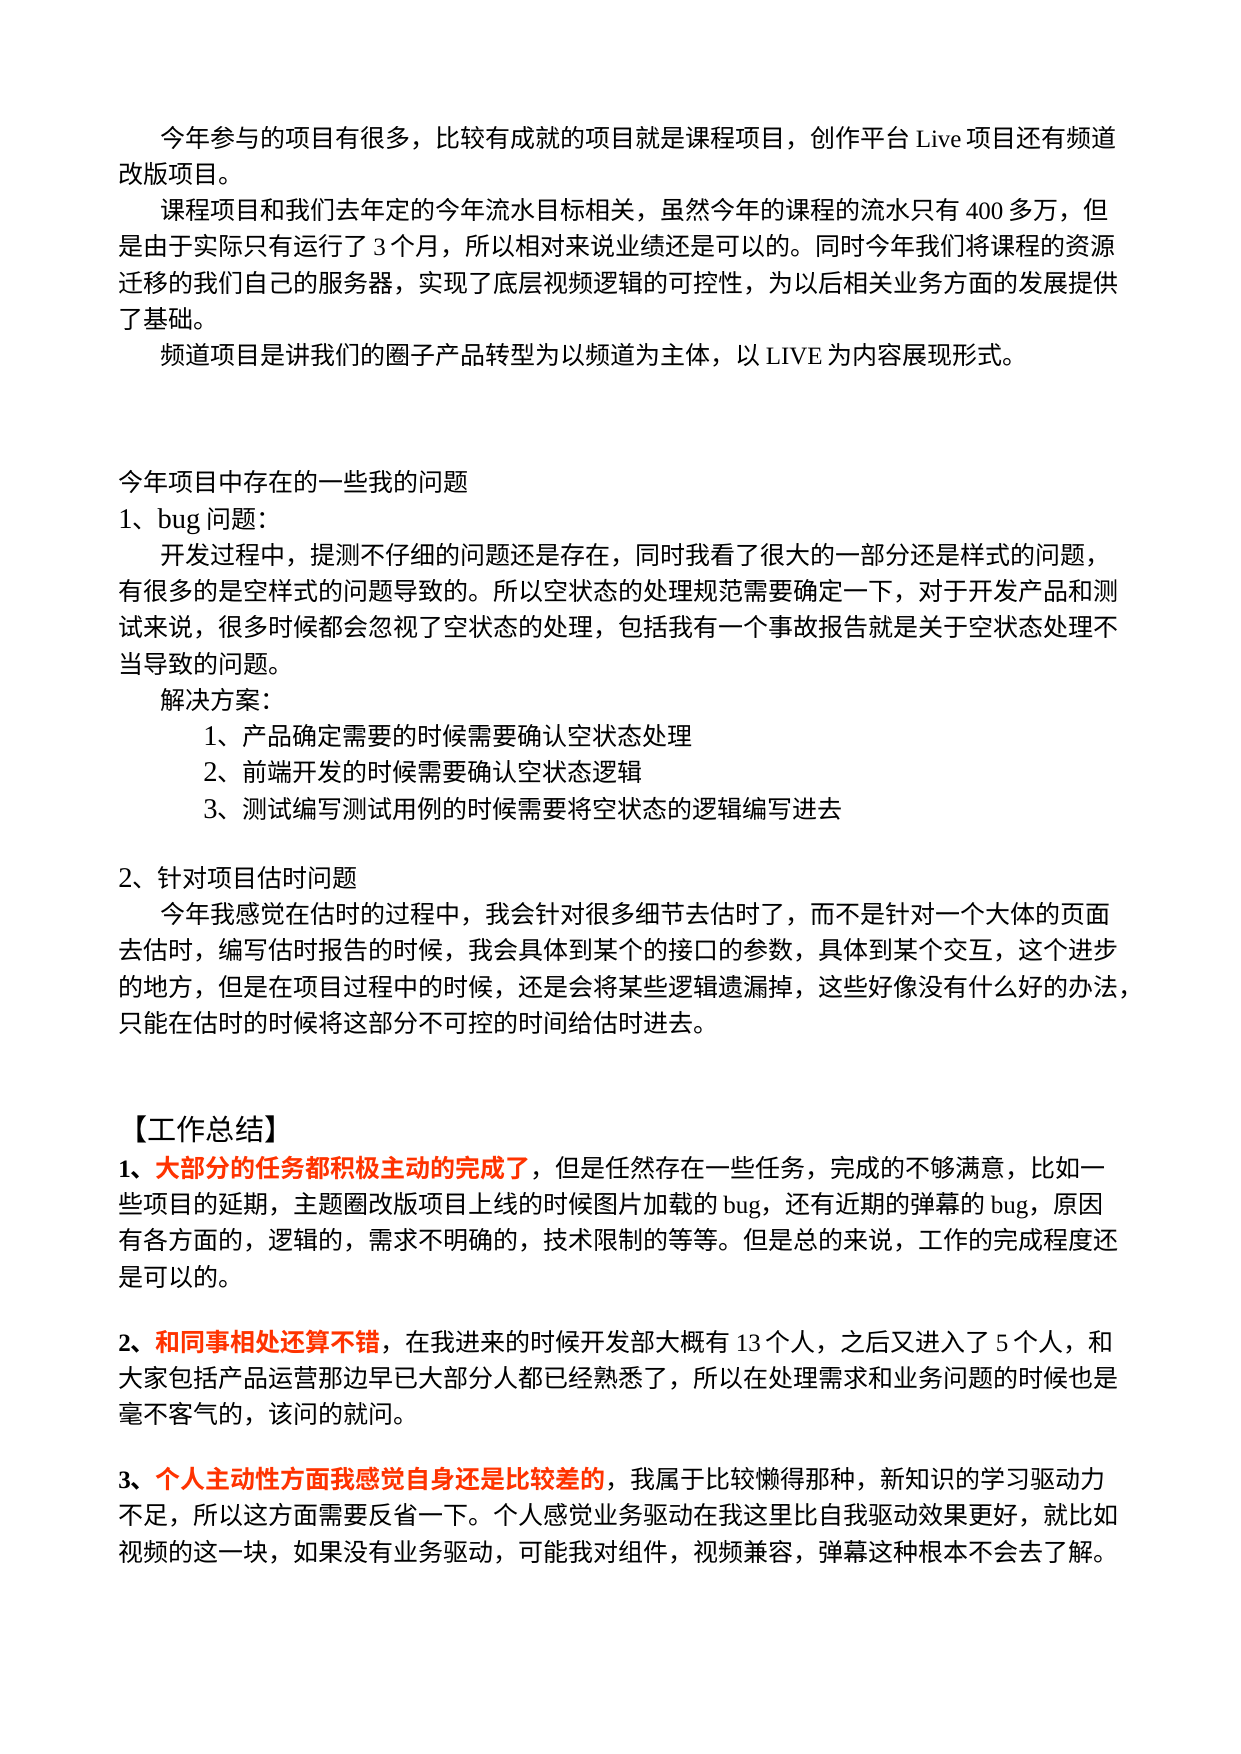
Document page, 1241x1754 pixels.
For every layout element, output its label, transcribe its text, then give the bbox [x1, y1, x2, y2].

text 2、前端开发的时候需要确认空状态逻辑 [118, 753, 1122, 789]
text 今年参与的项目有很多，比较有成就的项目就是课程项目，创作平台Live项目还有频道改版项目。 [118, 118, 1122, 191]
text 2、针对项目估时问题 [118, 858, 1122, 894]
text 1、产品确定需要的时候需要确认空状态处理 [118, 717, 1122, 753]
text 2、和同事相处还算不错，在我进来的时候开发部大概有13个人，之后又进入了5个人，和大家包括产品运营那边早已大部分人都已经熟悉了，所以在处理需求和业务问题的时候也是毫不客气的，该问的就问。 [118, 1322, 1122, 1431]
text 今年我感觉在估时的过程中，我会针对很多细节去估时了，而不是针对一个大体的页面去估时，编写估时报告的时候，我会具体到某个的接口的参数，具体到某个交互，这个进步的地方，但是在项目过程中的时候，还是会将某些逻辑遗漏掉，这些好像没有什么好的办法，只能在估时的时候将这部分不可控的时间给估时进去。 [118, 894, 1122, 1039]
text 今年项目中存在的一些我的问题 [118, 463, 1122, 499]
text 3、个人主动性方面我感觉自身还是比较差的，我属于比较懒得那种，新知识的学习驱动力不足，所以这方面需要反省一下。个人感觉业务驱动在我这里比自我驱动效果更好，就比如视频的这一块，如果没有业务驱动，可能我对组件，视频兼容，弹幕这种根本不会去了解。 [118, 1459, 1122, 1568]
text 课程项目和我们去年定的今年流水目标相关，虽然今年的课程的流水只有400多万，但是由于实际只有运行了3个月，所以相对来说业绩还是可以的。同时今年我们将课程的资源迁移的我们自己的服务器，实现了底层视频逻辑的可控性，为以后相关业务方面的发展提供了基础。 [118, 191, 1122, 336]
text 开发过程中，提测不仔细的问题还是存在，同时我看了很大的一部分还是样式的问题，有很多的是空样式的问题导致的。所以空状态的处理规范需要确定一下，对于开发产品和测试来说，很多时候都会忽视了空状态的处理，包括我有一个事故报告就是关于空状态处理不当导致的问题。 [118, 535, 1122, 680]
text 1、大部分的任务都积极主动的完成了，但是任然存在一些任务，完成的不够满意，比如一些项目的延期，主题圈改版项目上线的时候图片加载的bug，还有近期的弹幕的bug，原因有各方面的，逻辑的，需求不明确的，技术限制的等等。但是总的来说，工作的完成程度还是可以的。 [118, 1148, 1122, 1293]
text 解决方案： [118, 680, 1122, 717]
text 【工作总结】 [118, 1106, 1122, 1148]
text 1、bug问题： [118, 499, 1122, 535]
text 频道项目是讲我们的圈子产品转型为以频道为主体，以LIVE为内容展现形式。 [118, 336, 1122, 372]
text 3、测试编写测试用例的时候需要将空状态的逻辑编写进去 [118, 789, 1122, 825]
